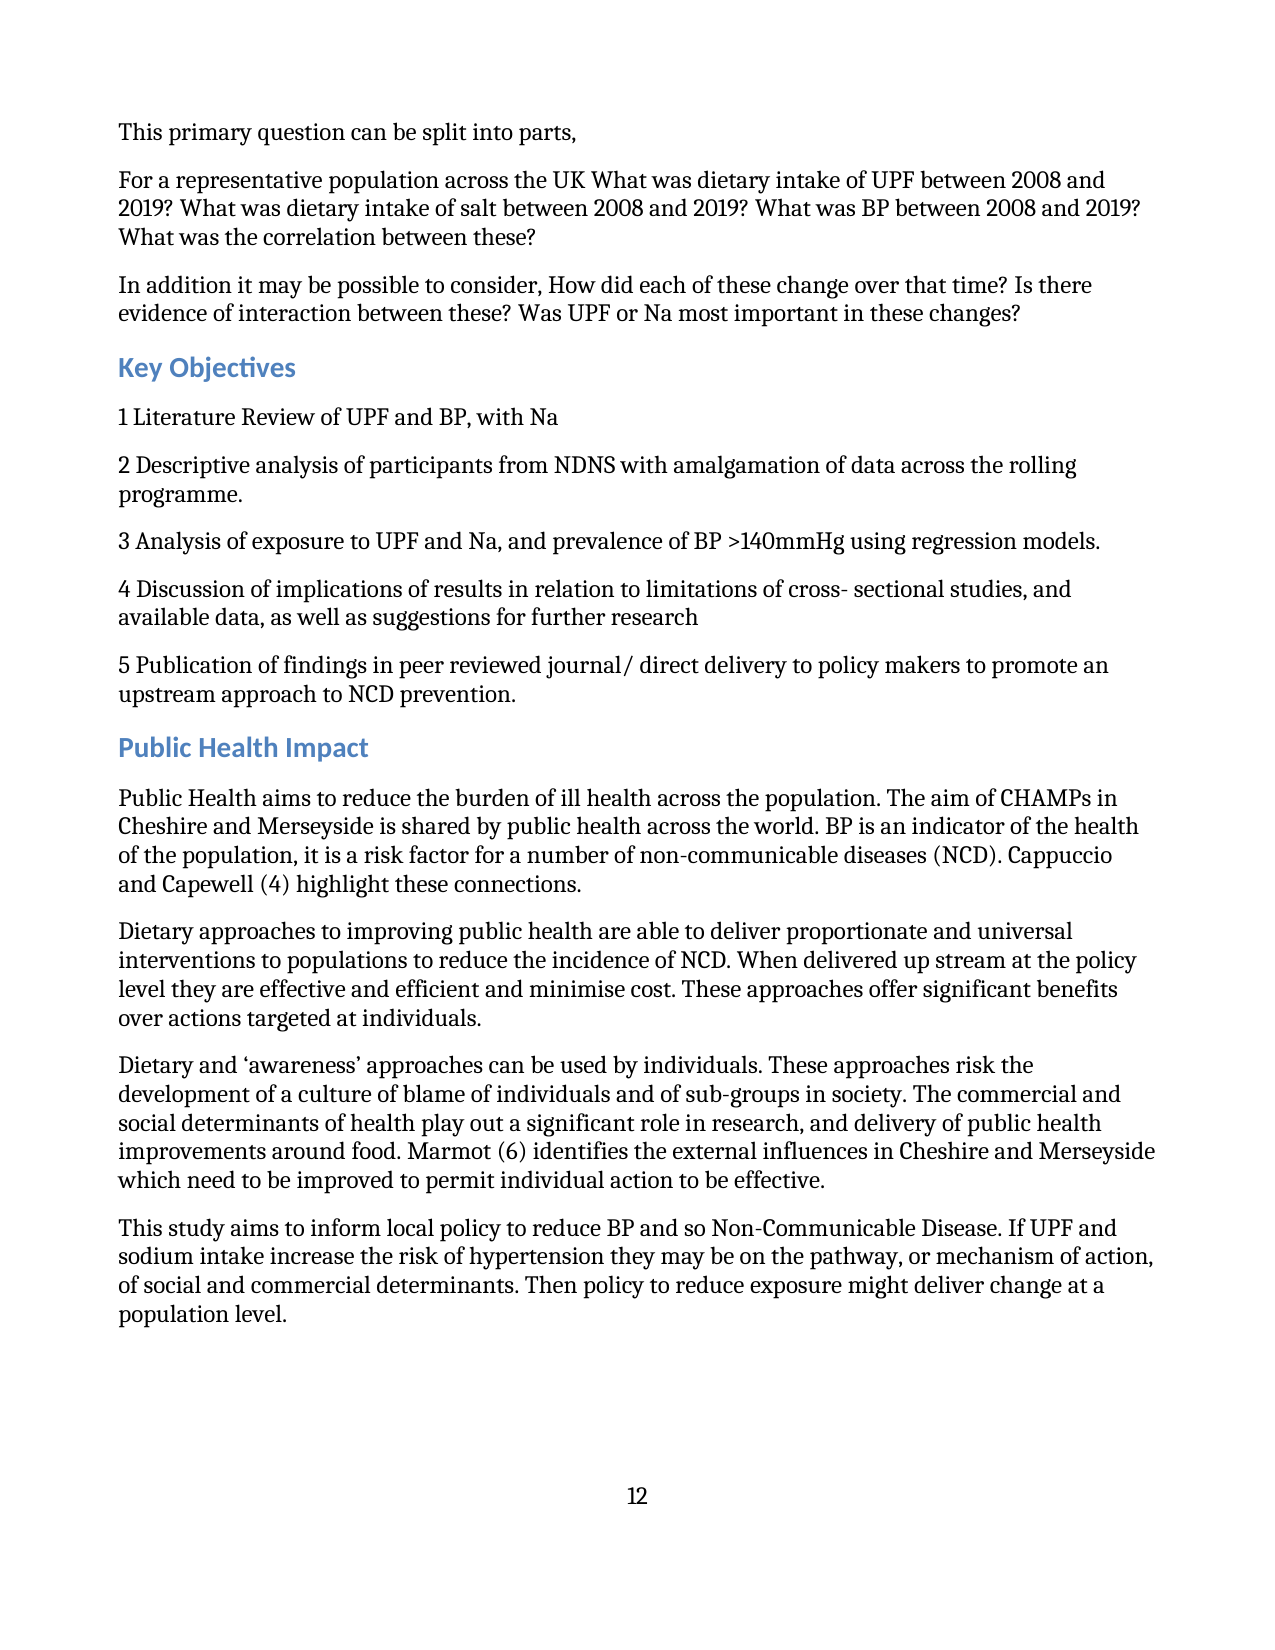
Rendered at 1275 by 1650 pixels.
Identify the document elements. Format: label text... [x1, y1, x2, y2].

text In addition it may be possible to consider, How did each of these change over that time? Is there evidence of interaction between these? Was UPF or Na most important in these changes? [118, 271, 1157, 328]
text Dietary approaches to improving public health are able to deliver proportionate and universal interventions to populations to reduce the incidence of NCD. When delivered up stream at the policy level they are effective and efficient and minimise cost. These approaches offer significant benefits over actions targeted at individuals. [118, 917, 1157, 1032]
subtitle Key Objectives [118, 349, 1157, 384]
text 2 Descriptive analysis of participants from NDNS with amalgamation of data across the rolling programme. [118, 451, 1157, 508]
text 3 Analysis of exposure to UPF and Na, and prevalence of BP >140mmHg using regression models. [118, 527, 1157, 556]
text 1 Literature Review of UPF and BP, with Na [118, 403, 1157, 432]
text Public Health aims to reduce the burden of ill health across the population. The aim of CHAMPs in Cheshire and Merseyside is shared by public health across the world. BP is an indicator of the health of the population, it is a risk factor for a number of non-communicable diseases (NCD). Cappuccio and Capewell (4) highlight these connections. [118, 783, 1157, 898]
text This primary question can be split into parts, [118, 118, 1157, 147]
text Dietary and ‘awareness’ approaches can be used by individuals. These approaches risk the development of a culture of blame of individuals and of sub-groups in society. The commercial and social determinants of health play out a significant role in research, and delivery of public health improvements around food. Marmot (6) identifies the external influences in Cheshire and Merseyside which need to be improved to permit individual action to be effective. [118, 1051, 1157, 1195]
subtitle Public Health Impact [118, 729, 1157, 765]
text This study aims to inform local policy to reduce BP and so Non-Communicable Disease. If UPF and sodium intake increase the risk of hypertension they may be on the pathway, or mechanism of action, of social and commercial determinants. Then policy to reduce exposure might deliver change at a population level. [118, 1213, 1157, 1328]
text For a representative population across the UK What was dietary intake of UPF between 2008 and 2019? What was dietary intake of salt between 2008 and 2019? What was BP between 2008 and 2019? What was the correlation between these? [118, 166, 1157, 252]
text 5 Publication of findings in peer reviewed journal/ direct delivery to policy makers to promote an upstream approach to NCD prevention. [118, 651, 1157, 708]
text 4 Discussion of implications of results in relation to limitations of cross- sectional studies, and available data, as well as suggestions for further research [118, 574, 1157, 632]
